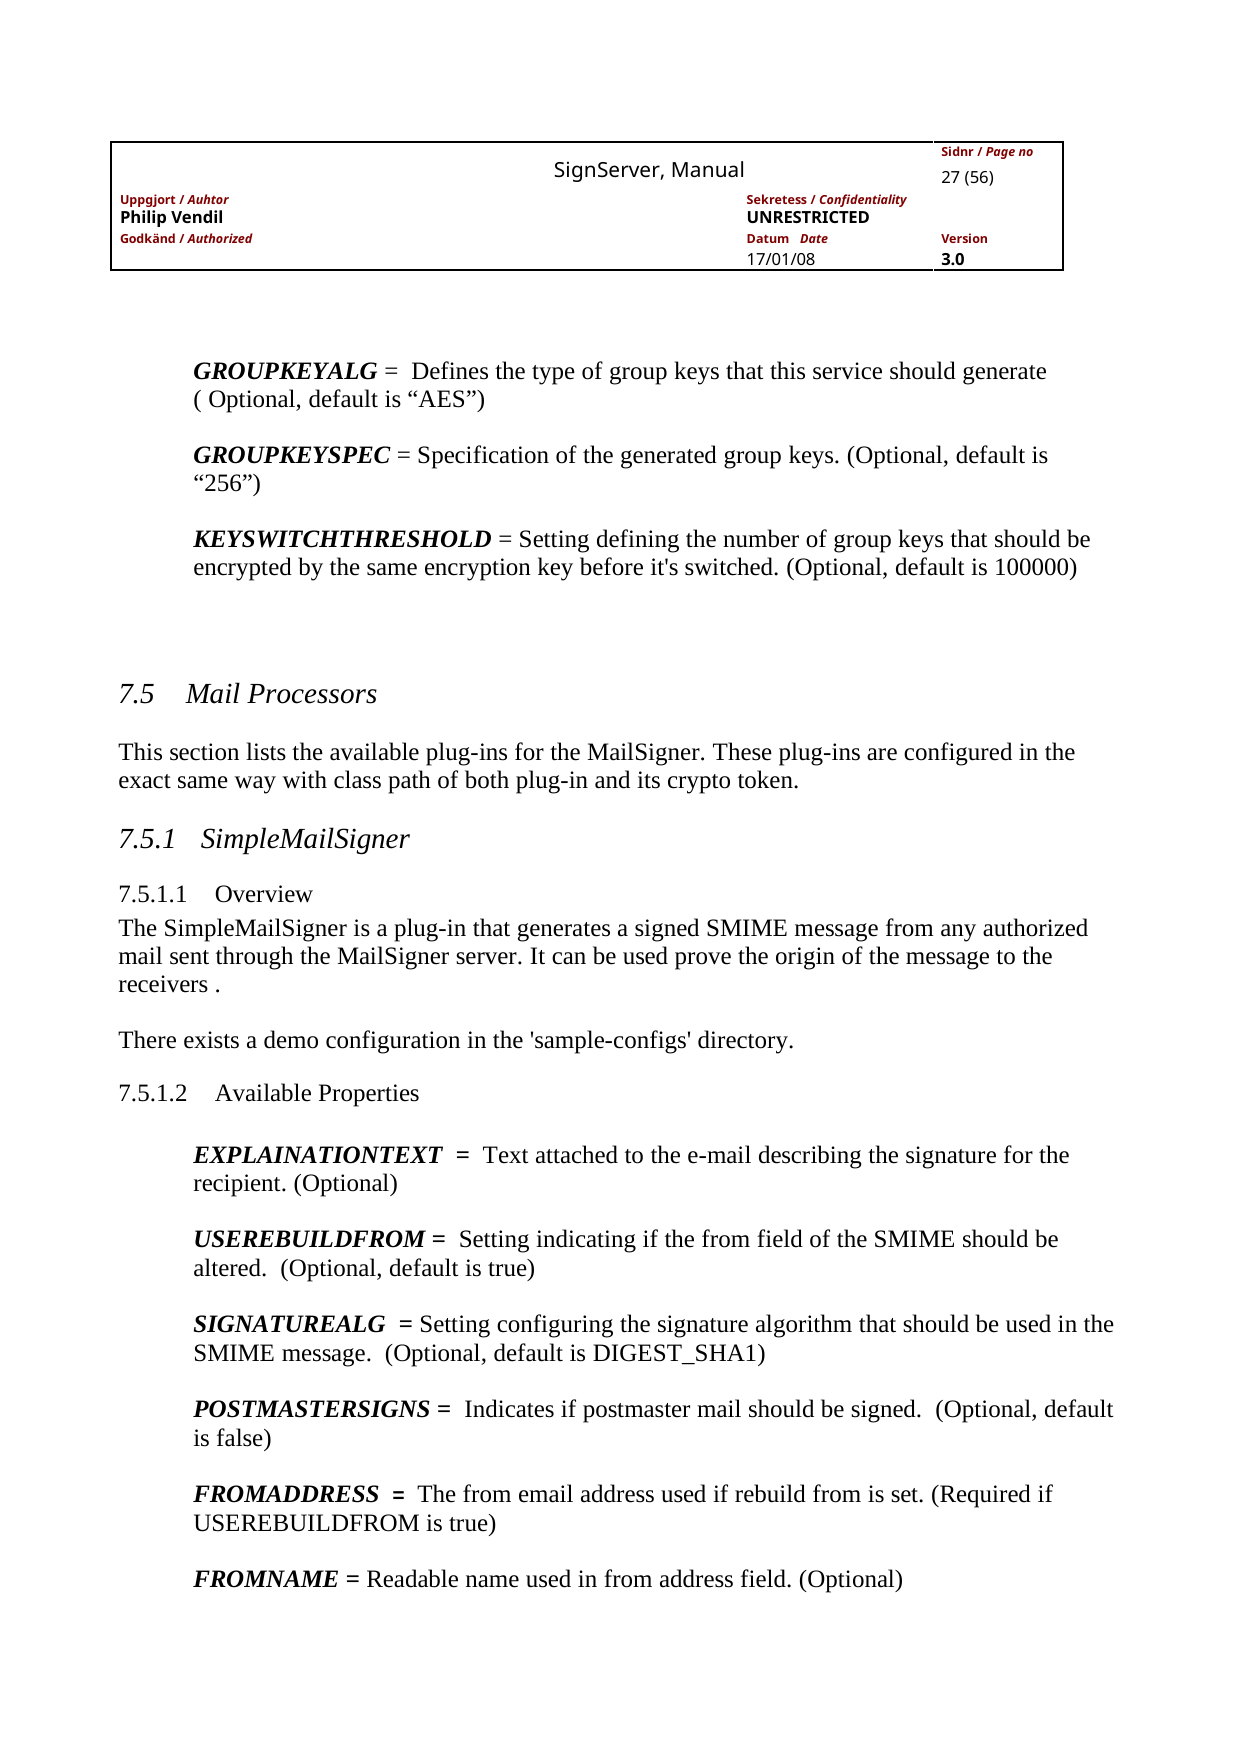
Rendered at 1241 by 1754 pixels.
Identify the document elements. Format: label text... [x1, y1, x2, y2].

text FROMNAME = Readable name used in from address field. (Optional) [193, 1565, 1122, 1593]
text EXPLAINATIONTEXT = Text attached to the e-mail describing the signature for the recipient. (Optional) [193, 1141, 1122, 1197]
text USEREBUILDFROM = Setting indicating if the from field of the SMIME should be altered. (Optional, default is true) [193, 1225, 1122, 1282]
subtitle Mail Processors [118, 678, 1122, 710]
text This section lists the available plug-ins for the MailSigner. These plug-ins are configured in the exact same way with class path of both plug-in and its crypto token. [118, 738, 1122, 794]
subtitle Overview [118, 880, 1122, 908]
text POSTMASTERSIGNS = Indicates if postmaster mail should be signed. (Optional, default is false) [193, 1395, 1122, 1452]
text FROMADDRESS = The from email address used if rebuild from is set. (Required if USEREBUILDFROM is true) [193, 1480, 1122, 1537]
text GROUPKEYALG = Defines the type of group keys that this service should generate ( Optional, default is “AES”) [193, 357, 1122, 413]
text GROUPKEYSPEC = Specification of the generated group keys. (Optional, default is “256”) [193, 441, 1122, 497]
text KEYSWITCHTHRESHOLD = Setting defining the number of group keys that should be encrypted by the same encryption key before it's switched. (Optional, default is 100000) [193, 525, 1122, 581]
text SIGNATUREALG = Setting configuring the signature algorithm that should be used in the SMIME message. (Optional, default is DIGEST_SHA1) [193, 1310, 1122, 1367]
subtitle Available Properties [118, 1079, 1122, 1107]
subtitle SimpleMailSigner [118, 822, 1122, 855]
text There exists a demo configuration in the 'sample-configs' directory. [118, 1026, 1122, 1054]
text The SimpleMailSigner is a plug-in that generates a signed SMIME message from any authorized mail sent through the MailSigner server. It can be used prove the origin of the message to the receivers . [118, 914, 1122, 998]
